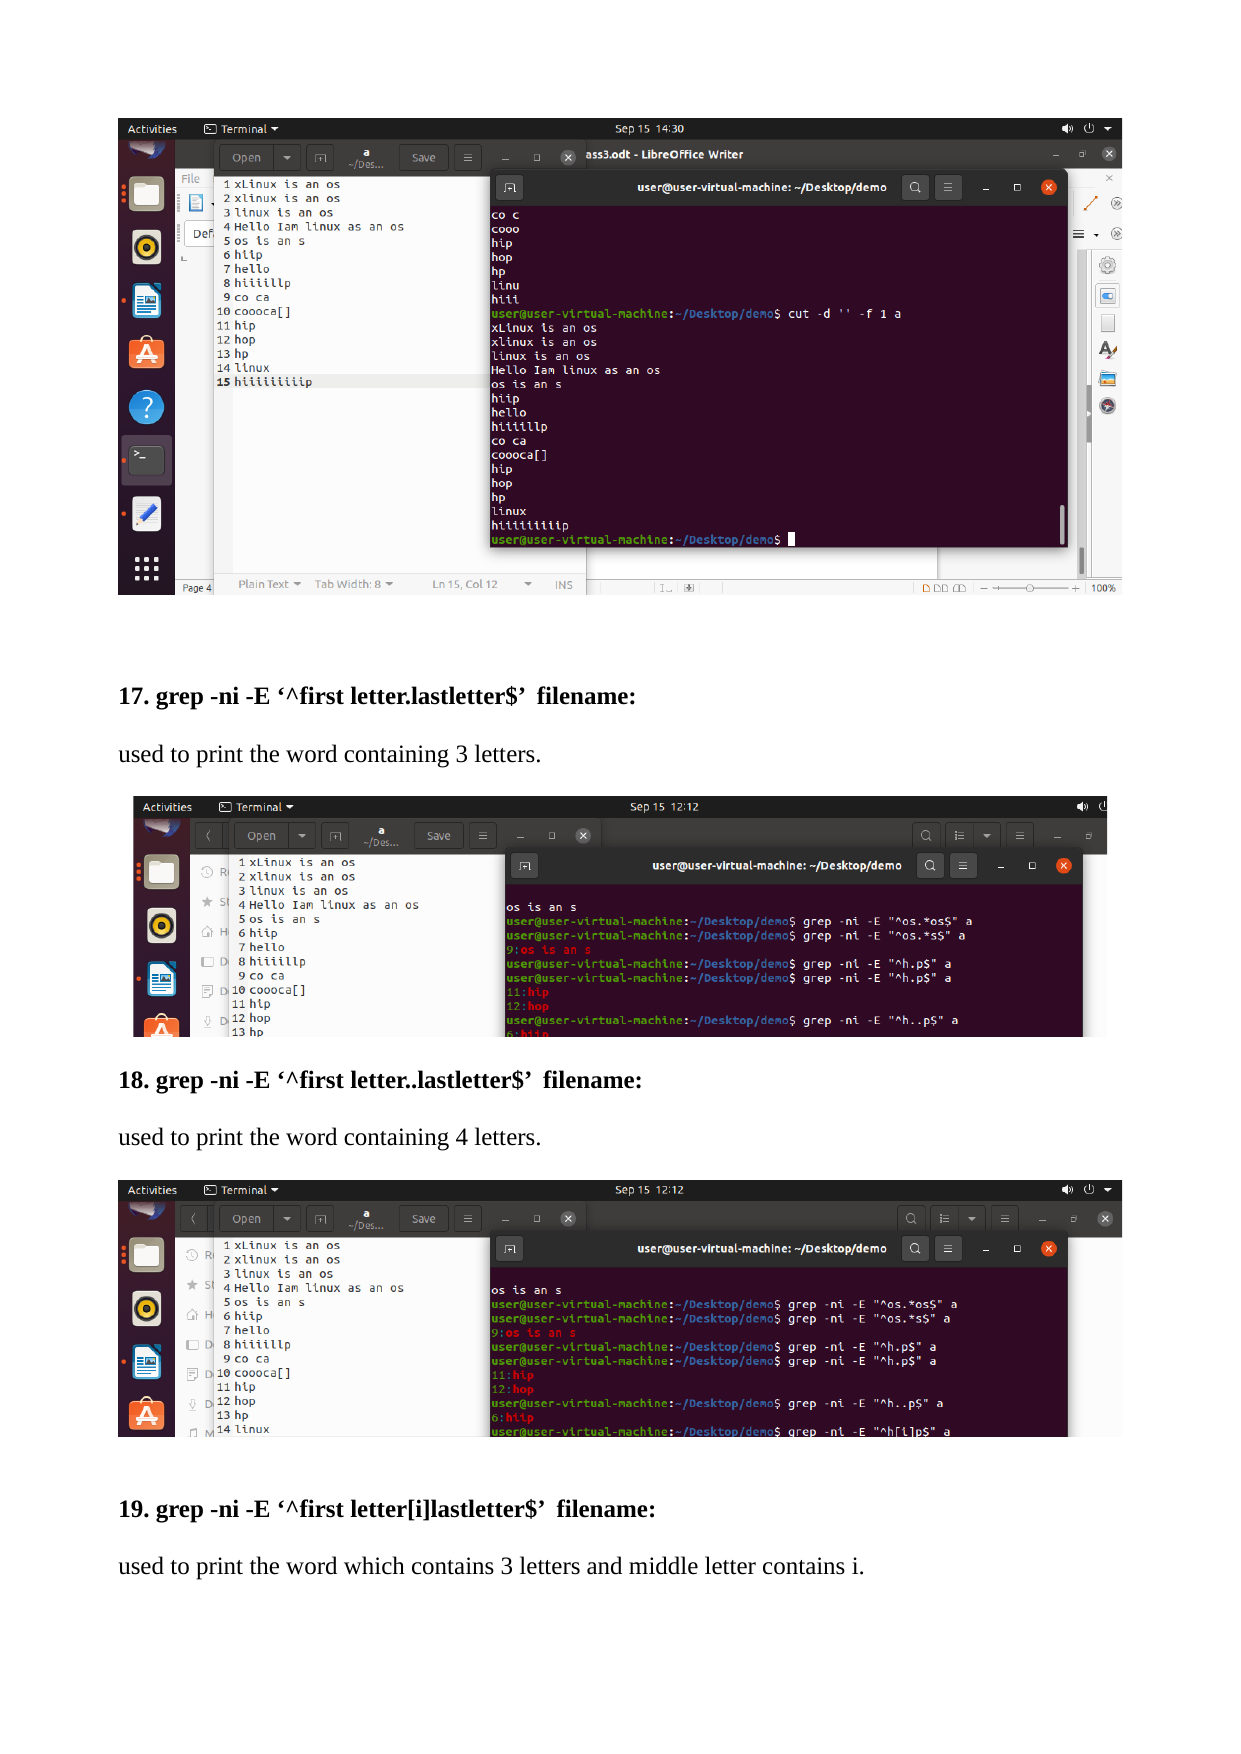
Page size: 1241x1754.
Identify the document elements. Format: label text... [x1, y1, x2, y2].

text 19. grep -ni -E ‘^first letter[i]lastletter$’ filename: [118, 1494, 1122, 1522]
text 18. grep -ni -E ‘^first letter..lastletter$’ filename: [118, 1065, 1122, 1094]
picture [118, 1180, 1123, 1437]
picture [133, 796, 1108, 1037]
text used to print the word which contains 3 letters and middle letter contains i. [118, 1551, 1122, 1580]
picture [118, 118, 1123, 595]
text used to print the word containing 4 letters. [118, 1122, 1122, 1151]
text 17. grep -ni -E ‘^first letter.lastletter$’ filename: [118, 681, 1122, 710]
text used to print the word containing 3 letters. [118, 739, 1122, 767]
